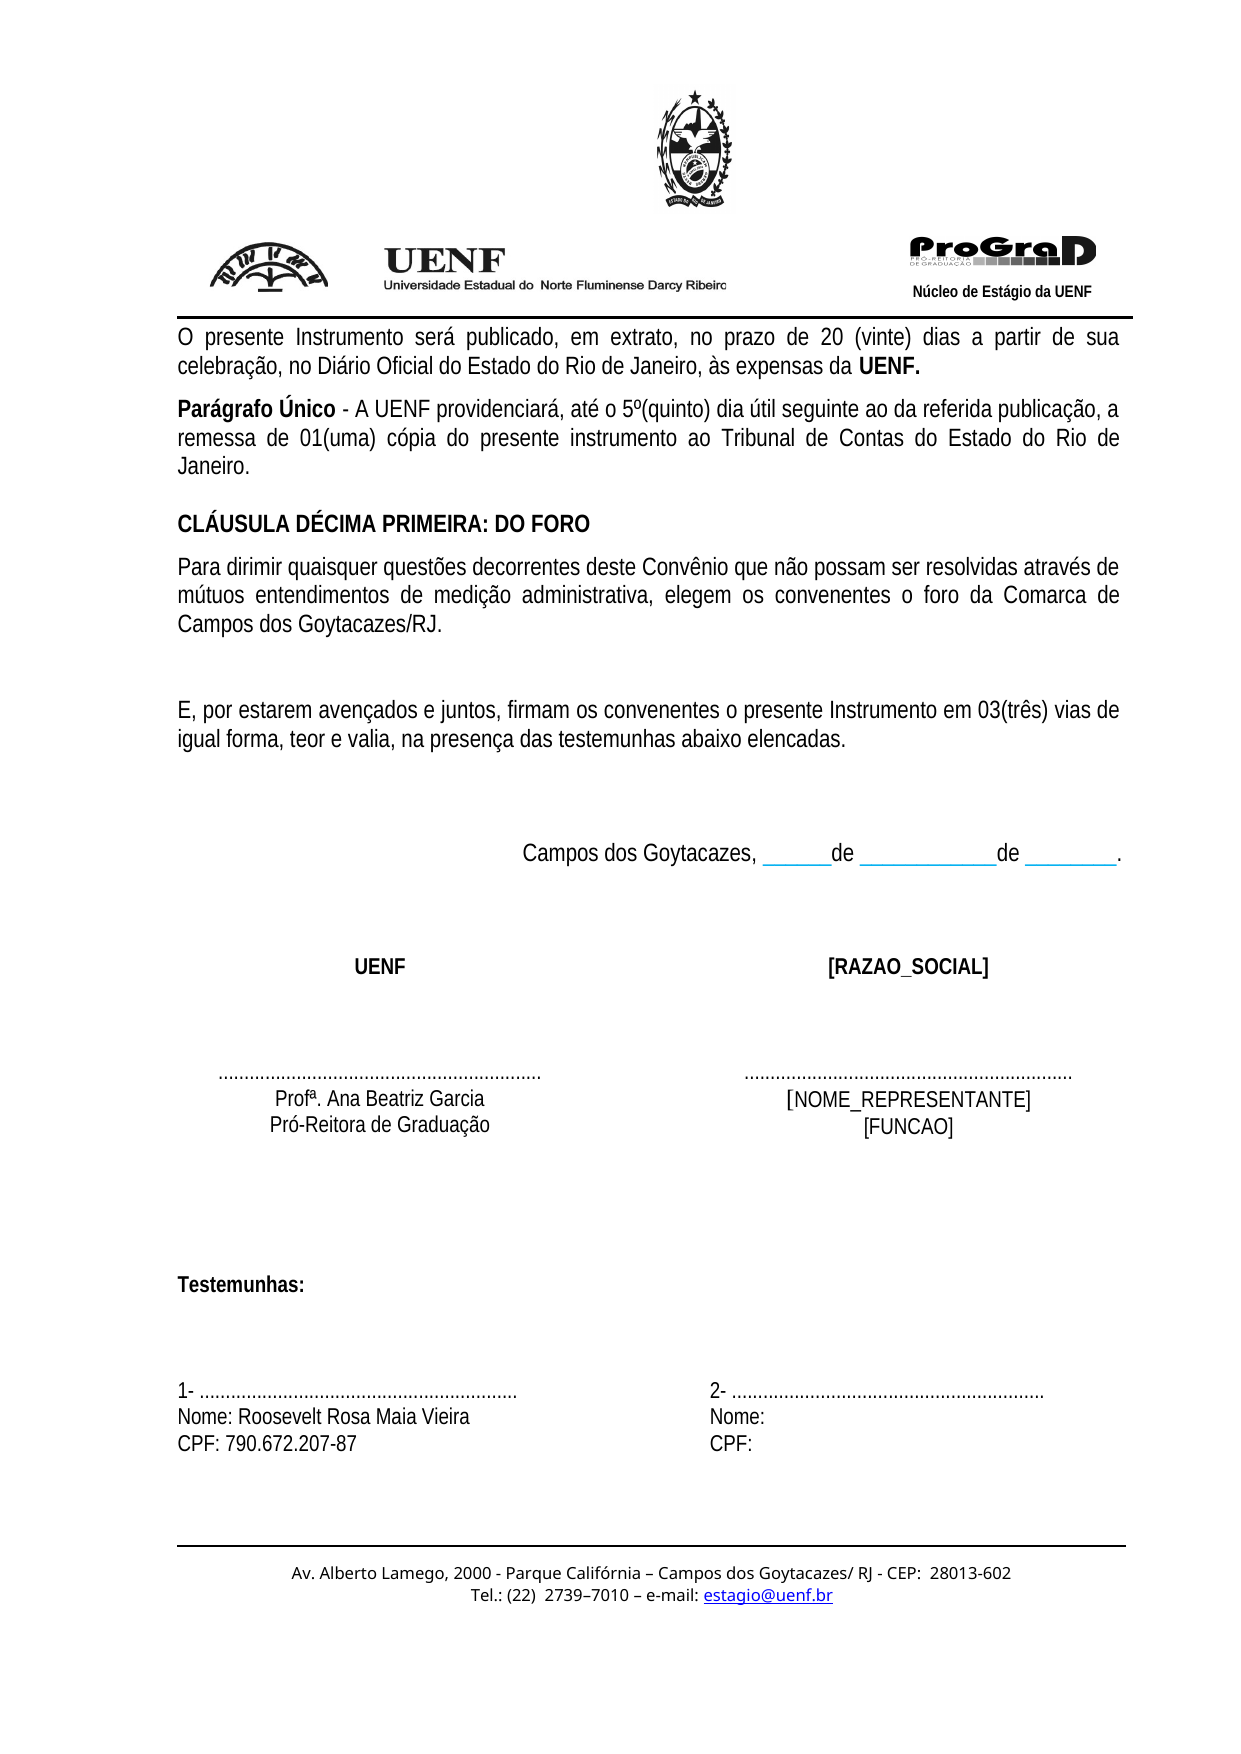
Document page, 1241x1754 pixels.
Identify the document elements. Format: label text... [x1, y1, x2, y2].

table_cell [702, 1140, 1115, 1271]
table_header UENF .............................................................. Profª. Ana Beatriz Garcia Pró-Reitora de Graduação [170, 953, 590, 1139]
table_cell Testemunhas: [170, 1271, 590, 1298]
table_cell [590, 1298, 702, 1377]
picture [384, 248, 727, 292]
text O presente Instrumento será publicado, em extrato, no prazo de 20 (vinte) dias a partir de sua celebração, no Diário Oficial do Estado do Rio de Janeiro, às expensas da UENF. [177, 322, 1122, 380]
text Campos dos Goytacazes, ______de ____________de ________. [177, 838, 1122, 867]
table_cell 2- ............................................................ Nome: CPF: [702, 1377, 1115, 1456]
table_cell 1- ............................................................. Nome: Roosevelt Rosa Maia Vieira CPF: 790.672.207-87 [170, 1377, 590, 1456]
table_header [590, 953, 702, 1139]
table_cell [590, 1271, 702, 1298]
table_cell [170, 1140, 590, 1271]
table_cell [170, 1298, 590, 1377]
text Parágrafo Único - A UENF providenciará, até o 5º(quinto) dia útil seguinte ao da referida publicação, a remessa de 01(uma) cópia do presente instrumento ao Tribunal de Contas do Estado do Rio de Janeiro. [177, 394, 1122, 480]
table_cell [590, 1140, 702, 1271]
picture [209, 242, 328, 292]
text Para dirimir quaisquer questões decorrentes deste Convênio que não possam ser resolvidas através de mútuos entendimentos de medição administrativa, elegem os convenentes o foro da Comarca de Campos dos Goytacazes/RJ. [177, 552, 1122, 638]
table_header [RAZAO_SOCIAL] ............................................................... [NOME_REPRESENTANTE] [FUNCAO] [702, 953, 1115, 1139]
table_cell [702, 1271, 1115, 1298]
picture [653, 84, 736, 214]
text E, por estarem avençados e juntos, firmam os convenentes o presente Instrumento em 03(três) vias de igual forma, teor e valia, na presença das testemunhas abaixo elencadas. [177, 695, 1122, 752]
table_cell [702, 1298, 1115, 1377]
table_cell [590, 1377, 702, 1456]
text CLÁUSULA DÉCIMA PRIMEIRA: DO FORO [177, 509, 1122, 537]
